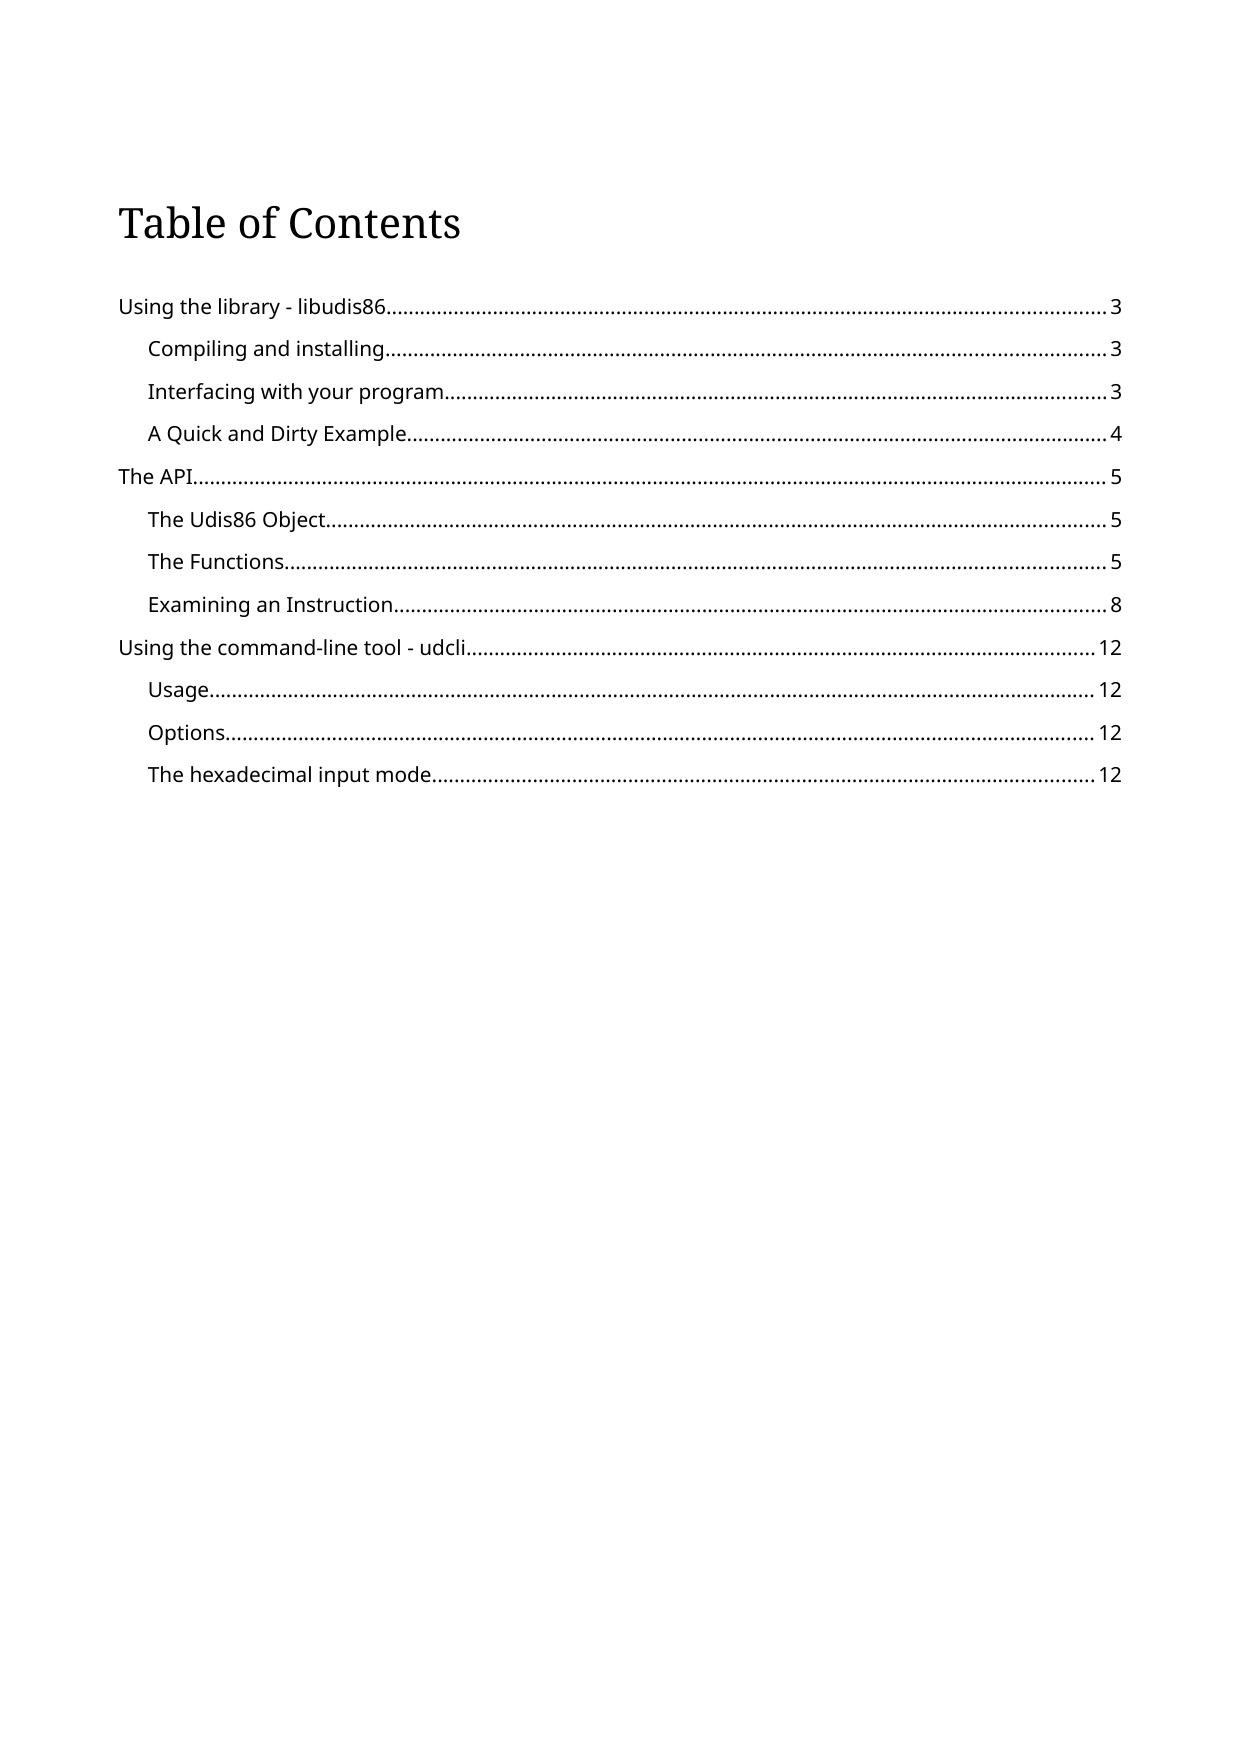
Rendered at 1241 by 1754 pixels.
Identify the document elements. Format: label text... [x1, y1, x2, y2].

text Examining an Instruction 8 [148, 590, 1122, 618]
text The hexadecimal input mode 12 [148, 760, 1122, 789]
text Options 12 [148, 718, 1122, 746]
text Interfacing with your program 3 [148, 377, 1122, 405]
text Using the library - libudis86 3 [118, 292, 1122, 320]
text Using the command-line tool - udcli 12 [118, 633, 1122, 661]
text Compiling and installing 3 [148, 334, 1122, 363]
subtitle Table of Contents [118, 194, 1122, 251]
text The Functions 5 [148, 547, 1122, 576]
text The Udis86 Object 5 [148, 505, 1122, 533]
text A Quick and Dirty Example 4 [148, 419, 1122, 448]
text The API 5 [118, 462, 1122, 491]
text Usage 12 [148, 675, 1122, 704]
